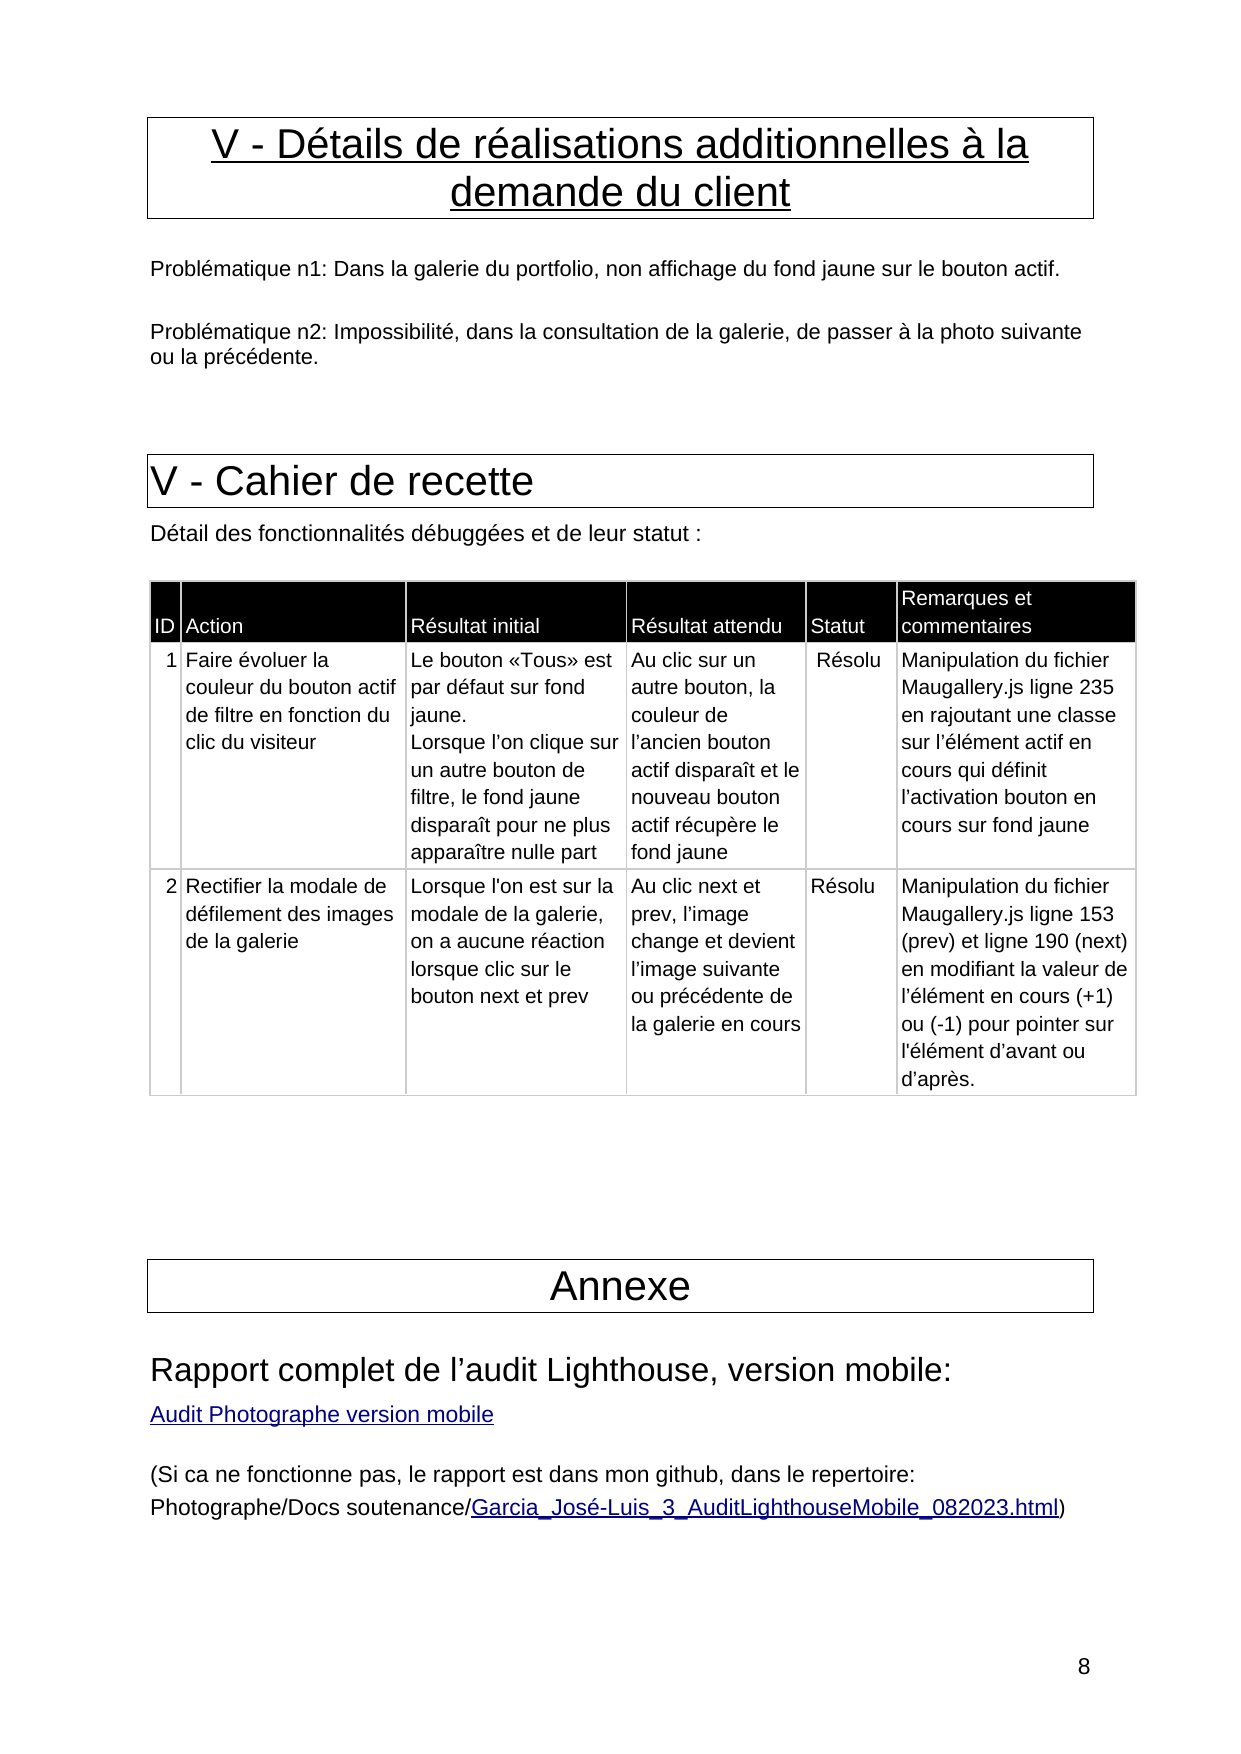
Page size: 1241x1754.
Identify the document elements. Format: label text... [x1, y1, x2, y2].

table_cell Résolu [807, 870, 896, 1094]
text Photographe/Docs soutenance/Garcia_José-Luis_3_AuditLighthouseMobile_082023.html) [150, 1492, 1090, 1521]
table_cell 2 [151, 870, 180, 1094]
table_header Action [182, 582, 405, 642]
table_header Remarques et commentaires [898, 582, 1135, 642]
table_cell Manipulation du fichier Maugallery.js ligne 235 en rajoutant une classe sur l’élément actif en cours qui définit l’activation bouton en cours sur fond jaune [898, 643, 1135, 868]
table_cell Lorsque l'on est sur la modale de la galerie, on a aucune réaction lorsque clic sur le bouton next et prev [407, 870, 626, 1094]
table_cell Au clic sur un autre bouton, la couleur de l’ancien bouton actif disparaît et le nouveau bouton actif récupère le fond jaune [627, 643, 805, 868]
table_cell Au clic next et prev, l’image change et devient l’image suivante ou précédente de la galerie en cours [627, 870, 805, 1094]
subtitle Problématique n1: Dans la galerie du portfolio, non affichage du fond jaune sur le bouton actif. [150, 256, 1090, 281]
table_header Résultat attendu [627, 582, 805, 642]
table_header Résultat initial [407, 582, 626, 642]
table_cell Rectifier la modale de défilement des images de la galerie [182, 870, 405, 1094]
table_cell Faire évoluer la couleur du bouton actif de filtre en fonction du clic du visiteur [182, 643, 405, 868]
table_cell Manipulation du fichier Maugallery.js ligne 153 (prev) et ligne 190 (next) en modifiant la valeur de l’élément en cours (+1) ou (-1) pour pointer sur l'élément d’avant ou d’après. [898, 870, 1135, 1094]
table_header ID [151, 582, 180, 642]
subtitle V - Cahier de recette [148, 455, 1093, 507]
text Audit Photographe version mobile [150, 1401, 1090, 1427]
text Détail des fonctionnalités débuggées et de leur statut : [150, 520, 1090, 546]
table_header Statut [807, 582, 896, 642]
subtitle Annexe [148, 1260, 1093, 1312]
table_cell 1 [151, 643, 180, 868]
table_cell Résolu [807, 643, 896, 868]
subtitle V - Détails de réalisations additionnelles à la demande du client [148, 118, 1093, 218]
text (Si ca ne fonctionne pas, le rapport est dans mon github, dans le repertoire: [150, 1461, 1090, 1488]
subtitle Rapport complet de l’audit Lighthouse, version mobile: [150, 1350, 1090, 1388]
subtitle Problématique n2: Impossibilité, dans la consultation de la galerie, de passer à la photo suivante ou la précédente. [150, 319, 1090, 369]
table_cell Le bouton «Tous» est par défaut sur fond jaune. Lorsque l’on clique sur un autre bouton de filtre, le fond jaune disparaît pour ne plus apparaître nulle part [407, 643, 626, 868]
